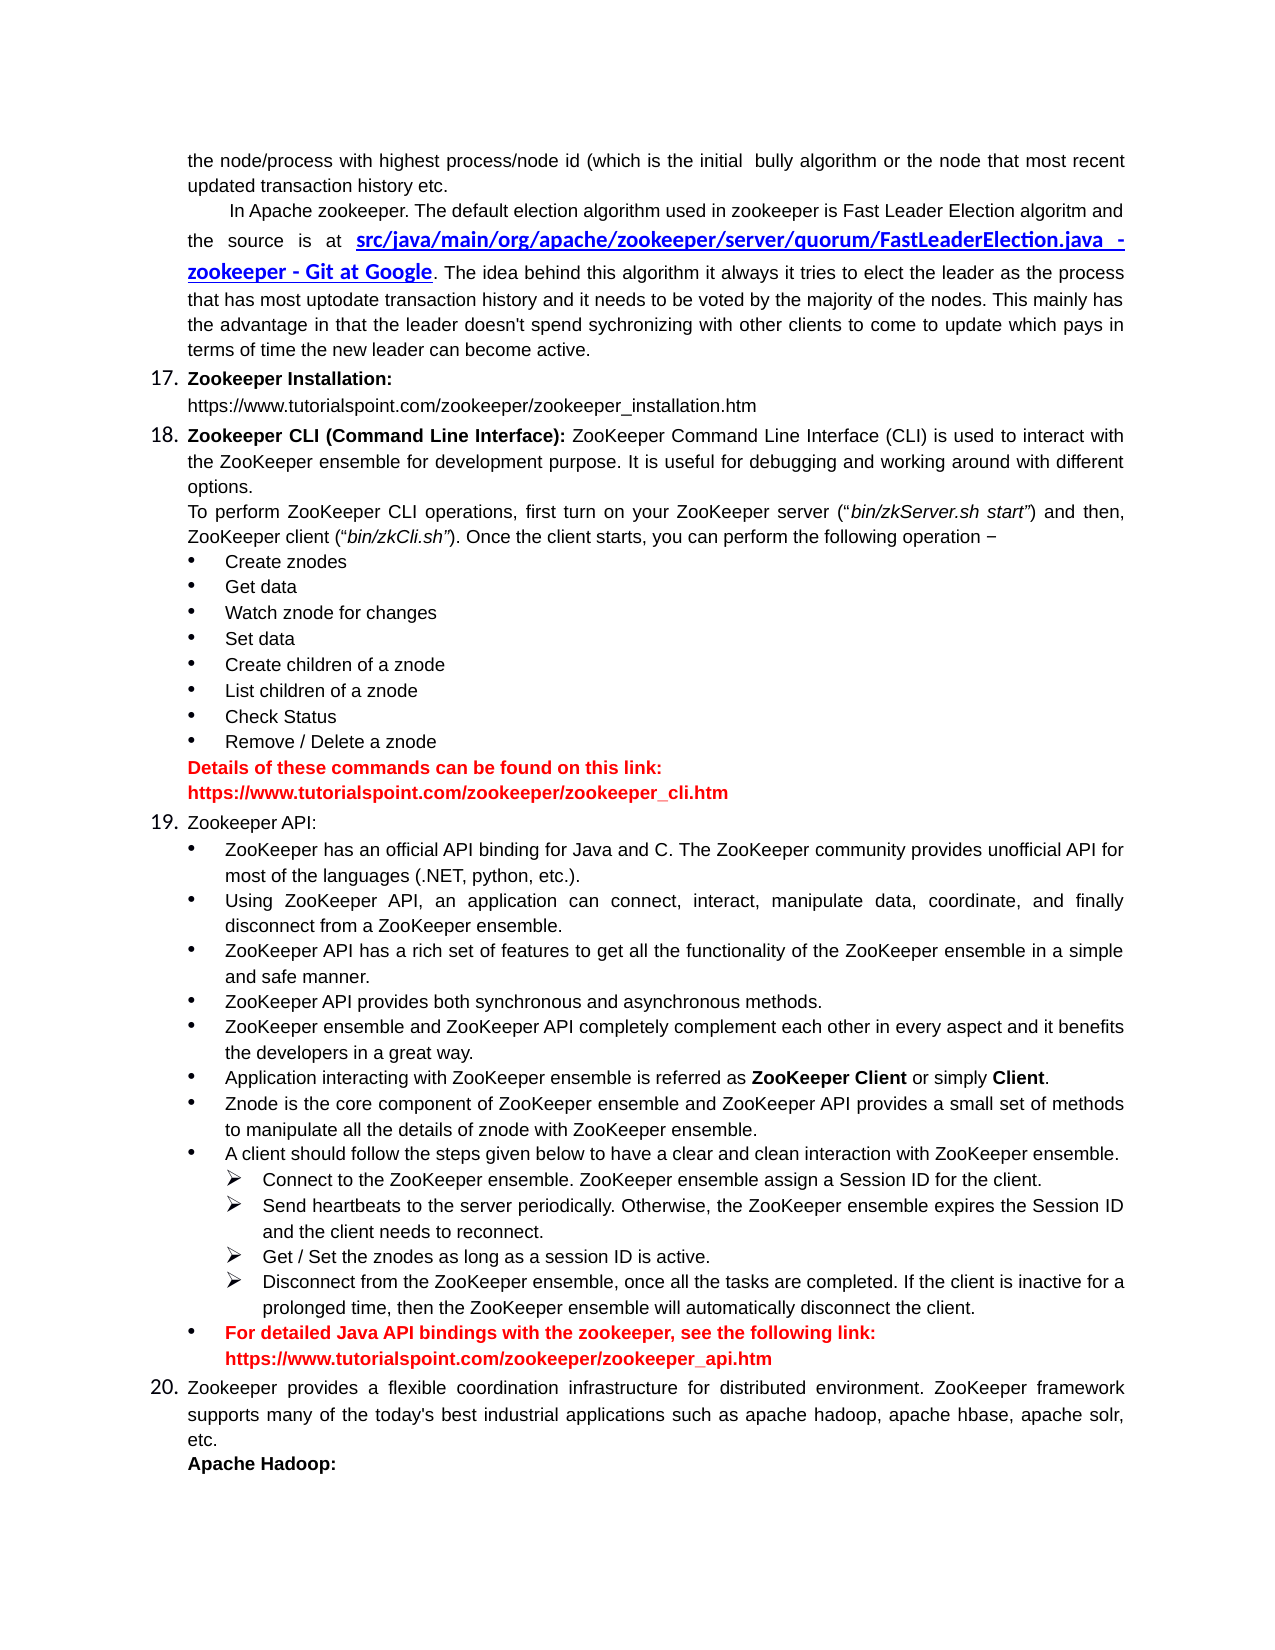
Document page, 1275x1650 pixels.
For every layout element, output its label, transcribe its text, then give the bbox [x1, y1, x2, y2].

list ZooKeeper ensemble and ZooKeeper API completely complement each other in every aspect and it benefits the developers in a great way. [187, 1016, 1125, 1064]
list In Apache zookeeper. The default election algorithm used in zookeeper is Fast Leader Election algoritm and the source is at src/java/main/org/apache/zookeeper/server/quorum/FastLeaderElection.java - zookeeper - Git at Google. The idea behind this algorithm it always it tries to elect the leader as the process that has most uptodate transaction history and it needs to be voted by the majority of the nodes. This mainly has the advantage in that the leader doesn't spend sychronizing with other clients to come to update which pays in terms of time the new leader can become active. [150, 199, 1125, 360]
list Zookeeper CLI (Command Line Interface): ZooKeeper Command Line Interface (CLI) is used to interact with the ZooKeeper ensemble for development purpose. It is useful for debugging and working around with different options. [150, 420, 1125, 498]
list For detailed Java API bindings with the zookeeper, see the following link: [187, 1322, 1125, 1344]
list Zookeeper API: [150, 807, 1125, 835]
list Using ZooKeeper API, an application can connect, interact, manipulate data, coordinate, and finally disconnect from a ZooKeeper ensemble. [187, 889, 1125, 937]
list Check Status [187, 706, 1125, 728]
list Connect to the ZooKeeper ensemble. ZooKeeper ensemble assign a Session ID for the client. [225, 1169, 1125, 1192]
list Send heartbeats to the server periodically. Otherwise, the ZooKeeper ensemble expires the Session ID and the client needs to reconnect. [225, 1195, 1125, 1242]
list Apache Hadoop: [150, 1453, 1125, 1475]
list ZooKeeper API has a rich set of features to get all the functionality of the ZooKeeper ensemble in a simple and safe manner. [187, 940, 1125, 987]
list Watch znode for changes [187, 602, 1125, 625]
list ZooKeeper API provides both synchronous and asynchronous methods. [187, 991, 1125, 1013]
list Remove / Delete a znode [187, 731, 1125, 754]
list Create children of a znode [187, 654, 1125, 676]
list the node/process with highest process/node id (which is the initial bully algorithm or the node that most recent updated transaction history etc. [150, 150, 1125, 196]
list Zookeeper Installation: [150, 363, 1125, 391]
list To perform ZooKeeper CLI operations, first turn on your ZooKeeper server (“bin/zkServer.sh start”) and then, ZooKeeper client (“bin/zkCli.sh”). Once the client starts, you can perform the following operation − [150, 501, 1125, 547]
list ZooKeeper has an official API binding for Java and C. The ZooKeeper community provides unofficial API for most of the languages (.NET, python, etc.). [187, 839, 1125, 886]
list Zookeeper provides a flexible coordination infrastructure for distributed environment. ZooKeeper framework supports many of the today's best industrial applications such as apache hadoop, apache hbase, apache solr, etc. [150, 1372, 1125, 1450]
list Disconnect from the ZooKeeper ensemble, once all the tasks are completed. If the client is inactive for a prolonged time, then the ZooKeeper ensemble will automatically disconnect the client. [225, 1271, 1125, 1318]
list Get data [187, 576, 1125, 599]
list Znode is the core component of ZooKeeper ensemble and ZooKeeper API provides a small set of methods to manipulate all the details of znode with ZooKeeper ensemble. [187, 1093, 1125, 1140]
list A client should follow the steps given below to have a clear and clean interaction with ZooKeeper ensemble. [187, 1143, 1125, 1166]
list Set data [187, 628, 1125, 651]
list List children of a znode [187, 680, 1125, 702]
list https://www.tutorialspoint.com/zookeeper/zookeeper_installation.htm [150, 395, 1125, 417]
list https://www.tutorialspoint.com/zookeeper/zookeeper_api.htm [187, 1348, 1125, 1369]
list Get / Set the znodes as long as a session ID is active. [225, 1245, 1125, 1268]
list https://www.tutorialspoint.com/zookeeper/zookeeper_cli.htm [150, 782, 1125, 803]
list Application interacting with ZooKeeper ensemble is referred as ZooKeeper Client or simply Client. [187, 1067, 1125, 1089]
list Create znodes [187, 551, 1125, 573]
list Details of these commands can be found on this link: [150, 757, 1125, 779]
